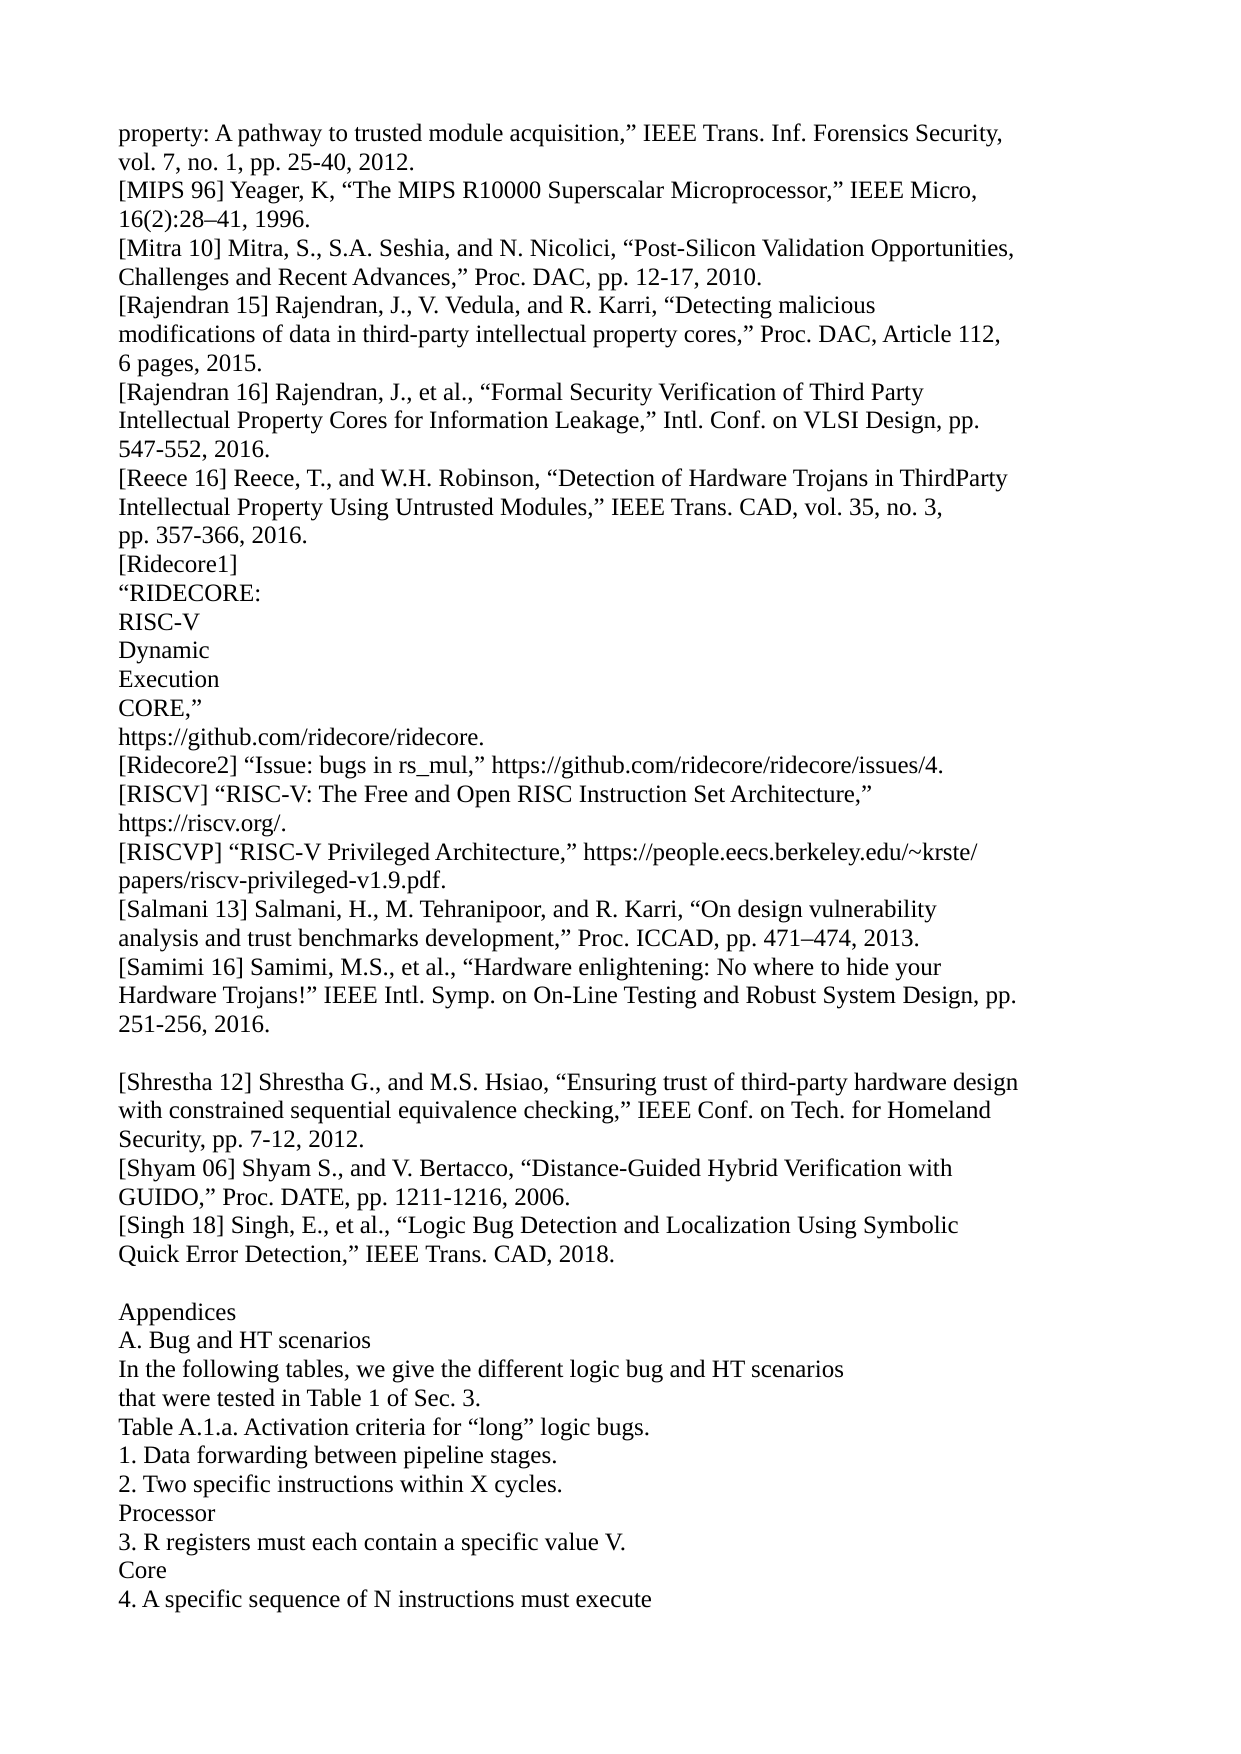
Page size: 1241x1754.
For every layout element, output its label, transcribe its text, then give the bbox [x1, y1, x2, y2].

text Core [118, 1556, 1122, 1584]
text 16(2):28–41, 1996. [118, 204, 1122, 233]
text [Ridecore1] [118, 549, 1122, 578]
text with constrained sequential equivalence checking,” IEEE Conf. on Tech. for Homeland [118, 1096, 1122, 1124]
text CORE,” [118, 693, 1122, 722]
text Dynamic [118, 636, 1122, 664]
text Security, pp. 7-12, 2012. [118, 1124, 1122, 1153]
text analysis and trust benchmarks development,” Proc. ICCAD, pp. 471–474, 2013. [118, 923, 1122, 952]
text [Rajendran 15] Rajendran, J., V. Vedula, and R. Karri, “Detecting malicious [118, 291, 1122, 319]
text 4. A specific sequence of N instructions must execute [118, 1584, 1122, 1613]
text A. Bug and HT scenarios [118, 1326, 1122, 1354]
text 251-256, 2016. [118, 1009, 1122, 1038]
text https://github.com/ridecore/ridecore. [118, 722, 1122, 751]
text 547-552, 2016. [118, 434, 1122, 463]
text [RISCVP] “RISC-V Privileged Architecture,” https://people.eecs.berkeley.edu/~krste/ [118, 837, 1122, 866]
text Hardware Trojans!” IEEE Intl. Symp. on On-Line Testing and Robust System Design, pp. [118, 981, 1122, 1009]
text [Reece 16] Reece, T., and W.H. Robinson, “Detection of Hardware Trojans in ThirdParty Intellectual Property Using Untrusted Modules,” IEEE Trans. CAD, vol. 35, no. 3, [118, 463, 1122, 521]
text 3. R registers must each contain a specific value V. [118, 1527, 1122, 1556]
text [Singh 18] Singh, E., et al., “Logic Bug Detection and Localization Using Symbolic [118, 1211, 1122, 1239]
text https://riscv.org/. [118, 808, 1122, 837]
text [Shrestha 12] Shrestha G., and M.S. Hsiao, “Ensuring trust of third-party hardware design [118, 1067, 1122, 1096]
text GUIDO,” Proc. DATE, pp. 1211-1216, 2006. [118, 1182, 1122, 1211]
text [Samimi 16] Samimi, M.S., et al., “Hardware enlightening: No where to hide your [118, 952, 1122, 981]
text [Salmani 13] Salmani, H., M. Tehranipoor, and R. Karri, “On design vulnerability [118, 894, 1122, 923]
text Processor [118, 1498, 1122, 1527]
text 6 pages, 2015. [118, 348, 1122, 377]
text pp. 357-366, 2016. [118, 521, 1122, 549]
text vol. 7, no. 1, pp. 25-40, 2012. [118, 147, 1122, 176]
text Table A.1.a. Activation criteria for “long” logic bugs. [118, 1412, 1122, 1441]
text papers/riscv-privileged-v1.9.pdf. [118, 866, 1122, 894]
text RISC-V [118, 607, 1122, 636]
text [MIPS 96] Yeager, K, “The MIPS R10000 Superscalar Microprocessor,” IEEE Micro, [118, 176, 1122, 204]
text Quick Error Detection,” IEEE Trans. CAD, 2018. [118, 1239, 1122, 1268]
text “RIDECORE: [118, 578, 1122, 607]
text In the following tables, we give the different logic bug and HT scenarios [118, 1354, 1122, 1383]
text modifications of data in third-party intellectual property cores,” Proc. DAC, Article 112, [118, 319, 1122, 348]
text property: A pathway to trusted module acquisition,” IEEE Trans. Inf. Forensics Security, [118, 118, 1122, 147]
text Appendices [118, 1297, 1122, 1326]
text 1. Data forwarding between pipeline stages. [118, 1441, 1122, 1469]
text [Ridecore2] “Issue: bugs in rs_mul,” https://github.com/ridecore/ridecore/issues/4. [118, 751, 1122, 779]
text [Rajendran 16] Rajendran, J., et al., “Formal Security Verification of Third Party [118, 377, 1122, 406]
text Execution [118, 664, 1122, 693]
text [RISCV] “RISC-V: The Free and Open RISC Instruction Set Architecture,” [118, 779, 1122, 808]
text Intellectual Property Cores for Information Leakage,” Intl. Conf. on VLSI Design, pp. [118, 406, 1122, 434]
text [Mitra 10] Mitra, S., S.A. Seshia, and N. Nicolici, “Post-Silicon Validation Opportunities, [118, 233, 1122, 262]
text 2. Two specific instructions within X cycles. [118, 1469, 1122, 1498]
text Challenges and Recent Advances,” Proc. DAC, pp. 12-17, 2010. [118, 262, 1122, 291]
text that were tested in Table 1 of Sec. 3. [118, 1383, 1122, 1412]
text [Shyam 06] Shyam S., and V. Bertacco, “Distance-Guided Hybrid Verification with [118, 1153, 1122, 1182]
